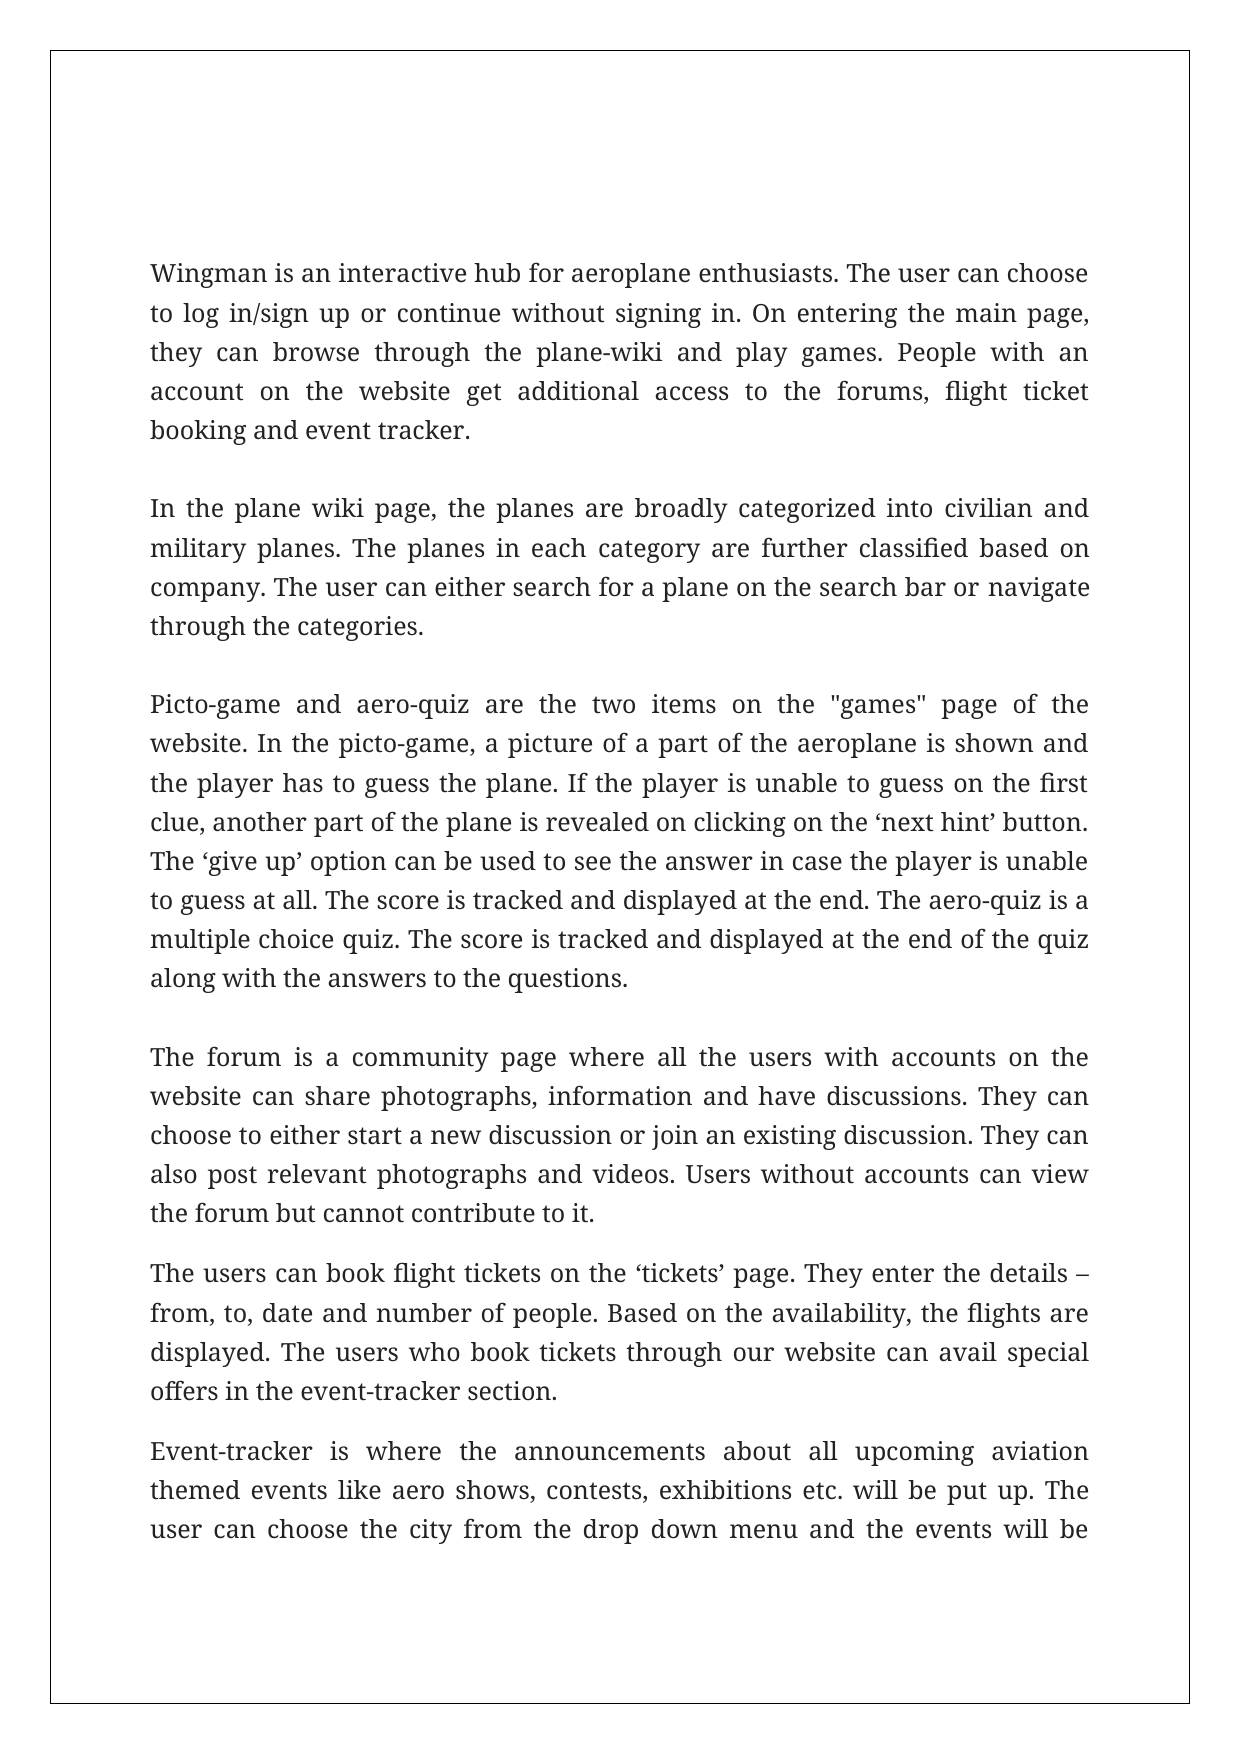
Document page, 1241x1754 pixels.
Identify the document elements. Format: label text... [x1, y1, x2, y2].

text Picto-game and aero-quiz are the two items on the "games" page of the website. In the picto-game, a picture of a part of the aeroplane is shown and the player has to guess the plane. If the player is unable to guess on the first clue, another part of the plane is revealed on clicking on the ‘next hint’ button. The ‘give up’ option can be used to see the answer in case the player is unable to guess at all. The score is tracked and displayed at the end. The aero-quiz is a multiple choice quiz. The score is tracked and displayed at the end of the quiz along with the answers to the questions. [150, 648, 1090, 995]
text In the plane wiki page, the planes are broadly categorized into civilian and military planes. The planes in each category are further classified based on company. The user can either search for a plane on the search bar or navigate through the categories. [150, 452, 1090, 643]
text Wingman is an interactive hub for aeroplane enthusiasts. The user can choose to log in/sign up or continue without signing in. On entering the main page, they can browse through the plane-wiki and play games. People with an account on the website get additional access to the forums, flight ticket booking and event tracker. [150, 256, 1090, 447]
text The users can book flight tickets on the ‘tickets’ page. They enter the details – from, to, date and number of people. Based on the availability, the flights are displayed. The users who book tickets through our website can avail special offers in the event-tracker section. [150, 1256, 1090, 1408]
text The forum is a community page where all the users with accounts on the website can share photographs, information and have discussions. They can choose to either start a new discussion or join an existing discussion. They can also post relevant photographs and videos. Users without accounts can view the forum but cannot contribute to it. [150, 1039, 1090, 1230]
text Event-tracker is where the announcements about all upcoming aviation themed events like aero shows, contests, exhibitions etc. will be put up. The user can choose the city from the drop down menu and the events will be [150, 1433, 1090, 1546]
